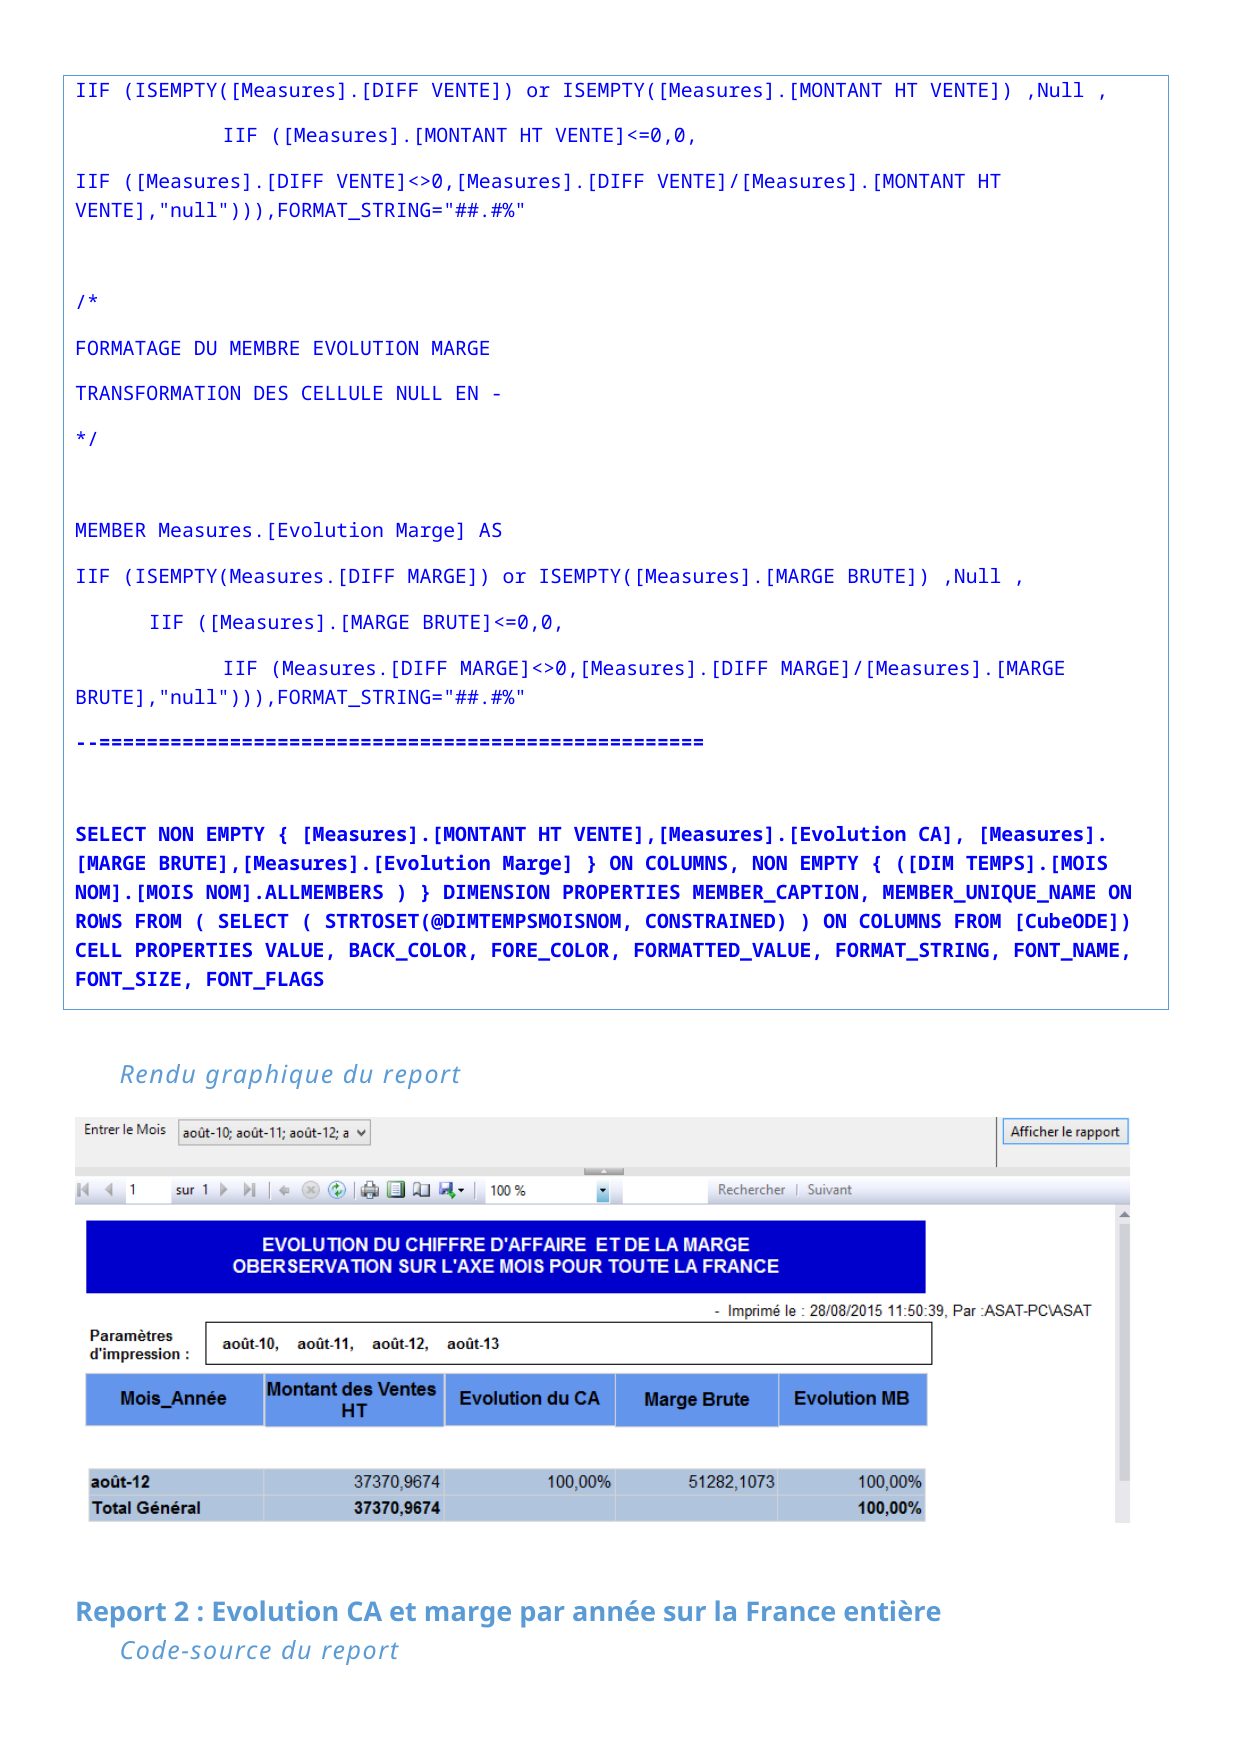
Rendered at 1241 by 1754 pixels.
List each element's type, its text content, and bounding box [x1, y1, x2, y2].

table_header IIF (ISEMPTY([Measures].[DIFF VENTE]) or ISEMPTY([Measures].[MONTANT HT VENTE]) ,Null , IIF ([Measures].[MONTANT HT VENTE]<=0,0, IIF ([Measures].[DIFF VENTE]<>0,[Measures].[DIFF VENTE]/[Measures].[MONTANT HT VENTE],"null"))),FORMAT_STRING="##.#%" /* FORMATAGE DU MEMBRE EVOLUTION MARGE TRANSFORMATION DES CELLULE NULL EN - */ MEMBER Measures.[Evolution Marge] AS IIF (ISEMPTY(Measures.[DIFF MARGE]) or ISEMPTY([Measures].[MARGE BRUTE]) ,Null , IIF ([Measures].[MARGE BRUTE]<=0,0, IIF (Measures.[DIFF MARGE]<>0,[Measures].[DIFF MARGE]/[Measures].[MARGE BRUTE],"null"))),FORMAT_STRING="##.#%" --=================================================== SELECT NON EMPTY { [Measures].[MONTANT HT VENTE],[Measures].[Evolution CA], [Measures].[MARGE BRUTE],[Measures].[Evolution Marge] } ON COLUMNS, NON EMPTY { ([DIM TEMPS].[MOIS NOM].[MOIS NOM].ALLMEMBERS ) } DIMENSION PROPERTIES MEMBER_CAPTION, MEMBER_UNIQUE_NAME ON ROWS FROM ( SELECT ( STRTOSET(@DIMTEMPSMOISNOM, CONSTRAINED) ) ON COLUMNS FROM [CubeODE]) CELL PROPERTIES VALUE, BACK_COLOR, FORE_COLOR, FORMATTED_VALUE, FORMAT_STRING, FONT_NAME, FONT_SIZE, FONT_FLAGS [64, 76, 1168, 1009]
subtitle Report 2 : Evolution CA et marge par année sur la France entière [75, 1592, 1165, 1629]
subtitle Rendu graphique du report [119, 1057, 1165, 1091]
subtitle Code-source du report [119, 1632, 1165, 1666]
picture [75, 1117, 1130, 1523]
